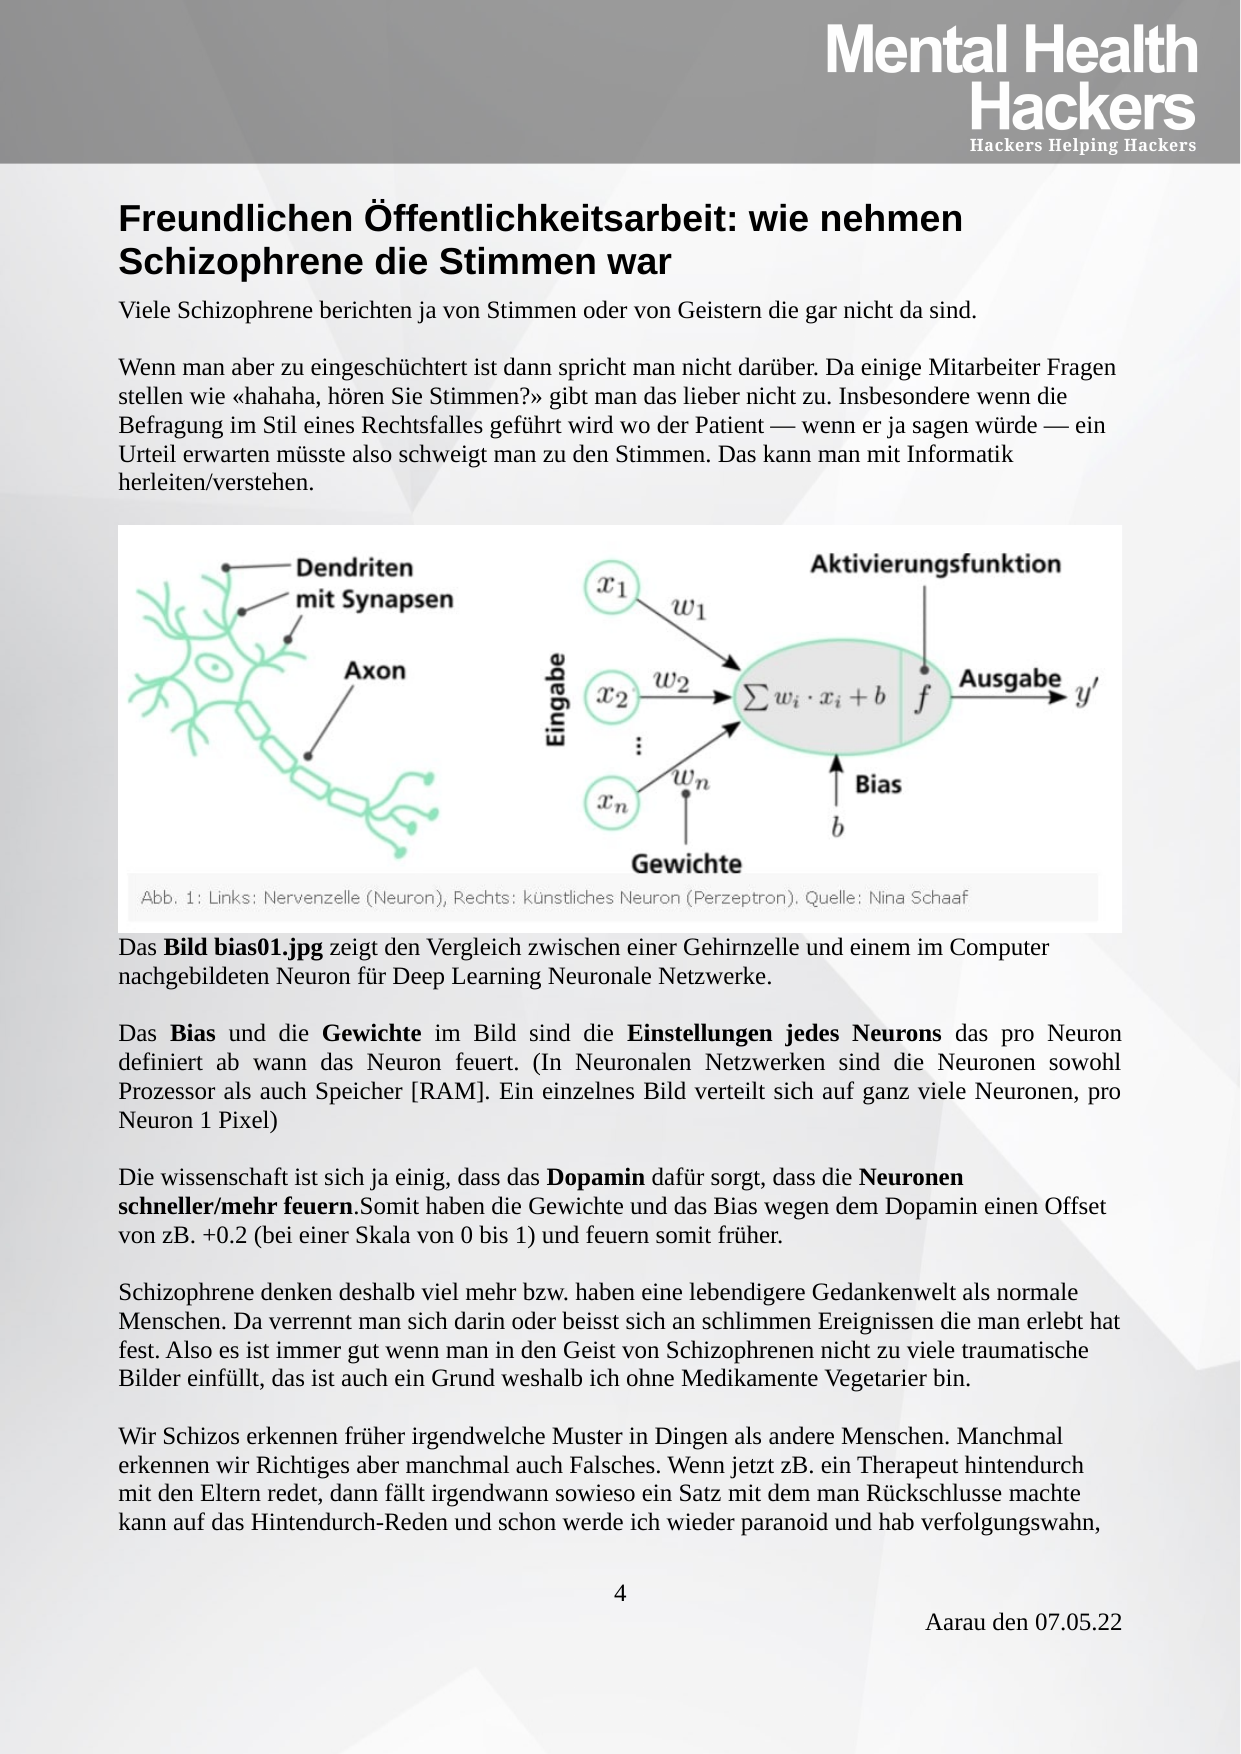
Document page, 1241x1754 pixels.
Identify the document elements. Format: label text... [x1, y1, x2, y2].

subtitle Freundlichen Öffentlichkeitsarbeit: wie nehmen Schizophrene die Stimmen war [118, 196, 1122, 282]
picture [0, 0, 1241, 1754]
text Die wissenschaft ist sich ja einig, dass das Dopamin dafür sorgt, dass die Neuronen schneller/mehr feuern.Somit haben die Gewichte und das Bias wegen dem Dopamin einen Offset von zB. +0.2 (bei einer Skala von 0 bis 1) und feuern somit früher. [118, 1162, 1122, 1248]
text Das Bias und die Gewichte im Bild sind die Einstellungen jedes Neurons das pro Neuron definiert ab wann das Neuron feuert. (In Neuronalen Netzwerken sind die Neuronen sowohl Prozessor als auch Speicher [RAM]. Ein einzelnes Bild verteilt sich auf ganz viele Neuronen, pro Neuron 1 Pixel) [118, 1018, 1122, 1133]
text Wir Schizos erkennen früher irgendwelche Muster in Dingen als andere Menschen. Manchmal erkennen wir Richtiges aber manchmal auch Falsches. Wenn jetzt zB. ein Therapeut hintendurch mit den Eltern redet, dann fällt irgendwann sowieso ein Satz mit dem man Rückschlusse machte kann auf das Hintendurch-Reden und schon werde ich wieder paranoid und hab verfolgungswahn, [118, 1421, 1122, 1536]
text Wenn man aber zu eingeschüchtert ist dann spricht man nicht darüber. Da einige Mitarbeiter Fragen stellen wie «hahaha, hören Sie Stimmen?» gibt man das lieber nicht zu. Insbesondere wenn die Befragung im Stil eines Rechtsfalles geführt wird wo der Patient — wenn er ja sagen würde — ein Urteil erwarten müsste also schweigt man zu den Stimmen. Das kann man mit Informatik herleiten/verstehen. [118, 352, 1122, 496]
text Viele Schizophrene berichten ja von Stimmen oder von Geistern die gar nicht da sind. [118, 295, 1122, 324]
text Das Bild bias01.jpg zeigt den Vergleich zwischen einer Gehirnzelle und einem im Computer nachgebildeten Neuron für Deep Learning Neuronale Netzwerke. [118, 933, 1122, 990]
text Schizophrene denken deshalb viel mehr bzw. haben eine lebendigere Gedankenwelt als normale Menschen. Da verrennt man sich darin oder beisst sich an schlimmen Ereignissen die man erlebt hat fest. Also es ist immer gut wenn man in den Geist von Schizophrenen nicht zu viele traumatische Bilder einfüllt, das ist auch ein Grund weshalb ich ohne Medikamente Vegetarier bin. [118, 1277, 1122, 1392]
